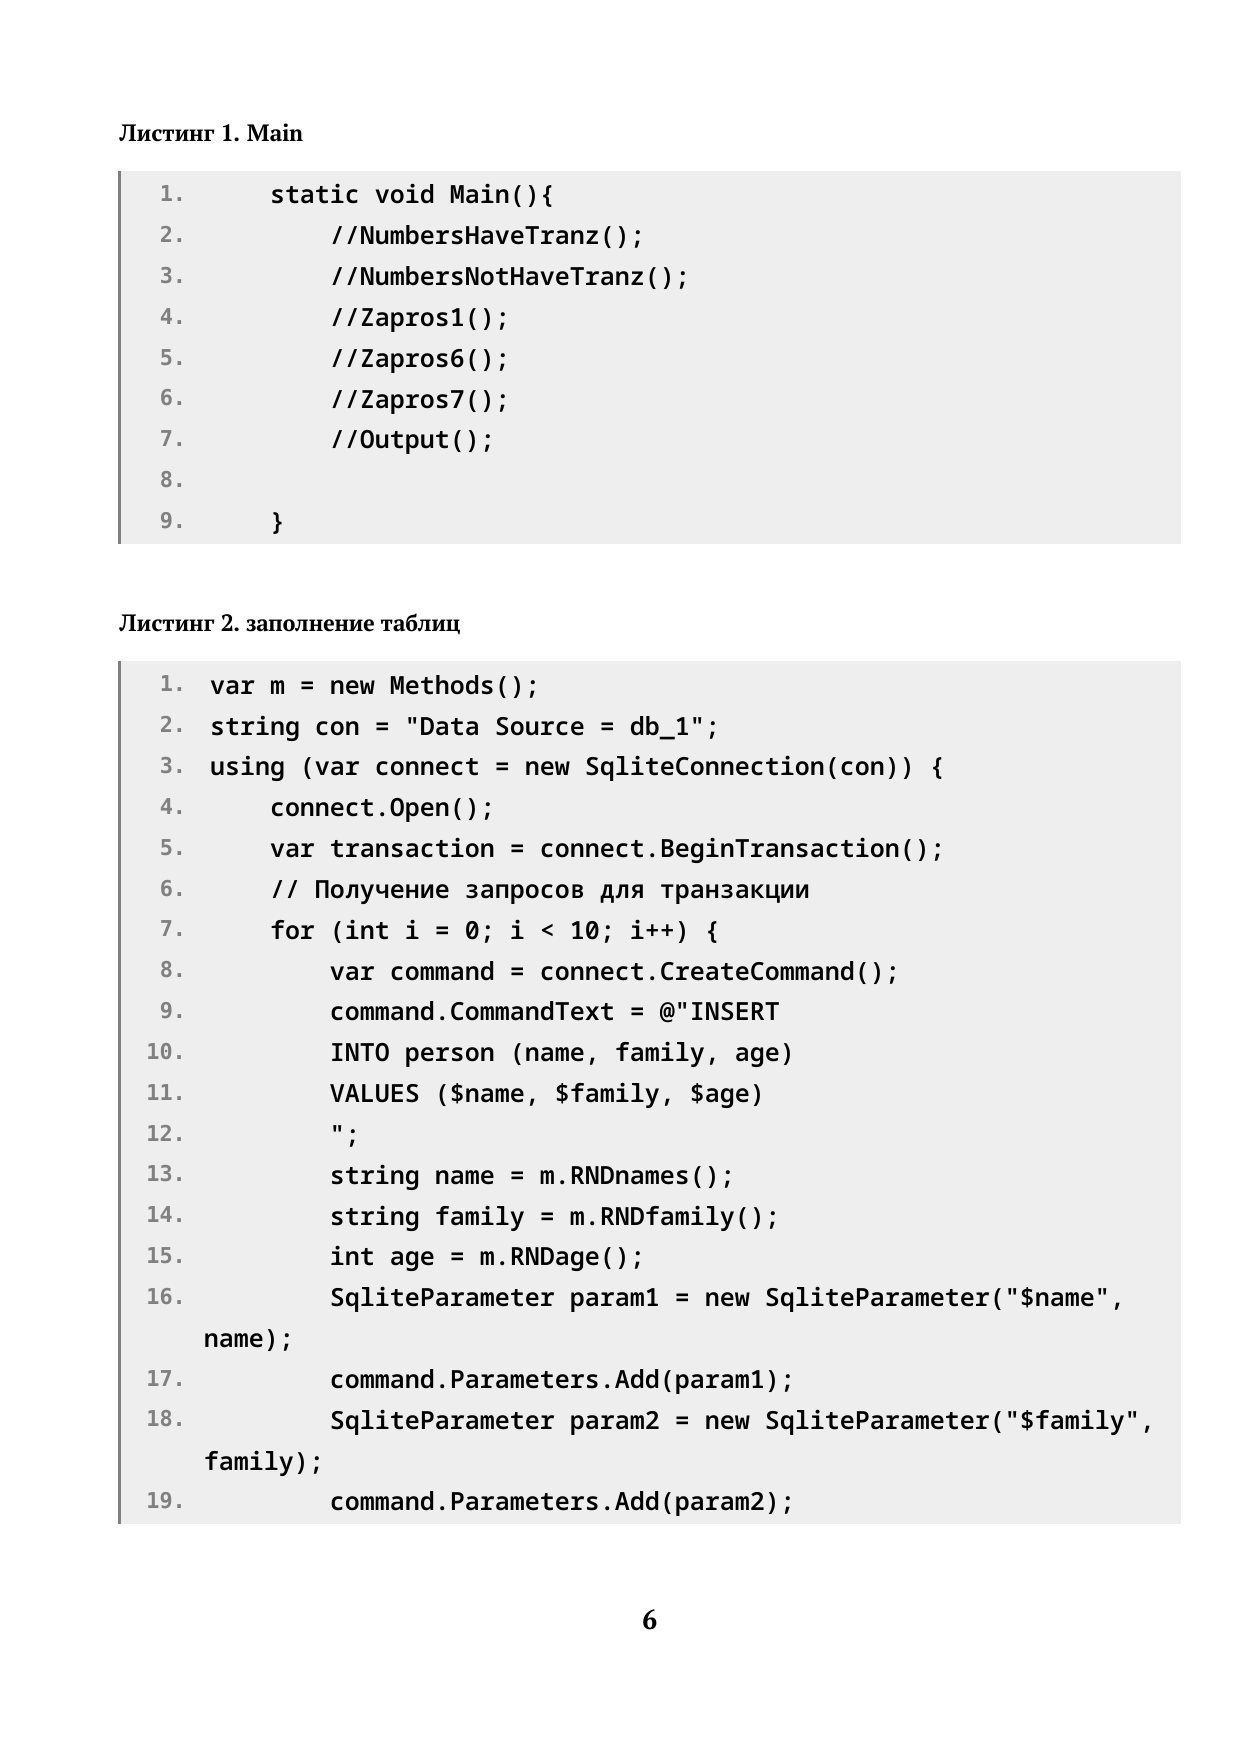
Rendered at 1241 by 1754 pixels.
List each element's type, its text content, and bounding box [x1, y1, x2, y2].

list static void Main(){ [121, 171, 1181, 211]
list "; [121, 1111, 1181, 1151]
list command.Parameters.Add(param2); [121, 1478, 1181, 1524]
list VALUES ($name, $family, $age) [121, 1070, 1181, 1110]
text Листинг 2. заполнение таблиц [118, 608, 1181, 637]
list var command = connect.CreateCommand(); [121, 947, 1181, 987]
list //NumbersHaveTranz(); [121, 212, 1181, 252]
list SqliteParameter param2 = new SqliteParameter("$family", family); [121, 1396, 1181, 1477]
list //Zapros7(); [121, 375, 1181, 415]
list connect.Open(); [121, 784, 1181, 824]
list var transaction = connect.BeginTransaction(); [121, 825, 1181, 865]
list } [121, 498, 1181, 544]
list var m = new Methods(); [121, 661, 1181, 701]
list command.Parameters.Add(param1); [121, 1356, 1181, 1396]
list //Output(); [121, 416, 1181, 456]
list //Zapros1(); [121, 294, 1181, 334]
list //Zapros6(); [121, 334, 1181, 374]
list string con = "Data Source = db_1"; [121, 702, 1181, 742]
list string name = m.RNDnames(); [121, 1151, 1181, 1191]
list string family = m.RNDfamily(); [121, 1192, 1181, 1232]
list // Получение запросов для транзакции [121, 866, 1181, 906]
list using (var connect = new SqliteConnection(con)) { [121, 743, 1181, 783]
list INTO person (name, family, age) [121, 1029, 1181, 1069]
list SqliteParameter param1 = new SqliteParameter("$name", name); [121, 1274, 1181, 1355]
text Листинг 1. Main [118, 118, 1181, 147]
list int age = m.RNDage(); [121, 1233, 1181, 1273]
list //NumbersNotHaveTranz(); [121, 253, 1181, 293]
list command.CommandText = @"INSERT [121, 988, 1181, 1028]
list for (int i = 0; i < 10; i++) { [121, 906, 1181, 946]
